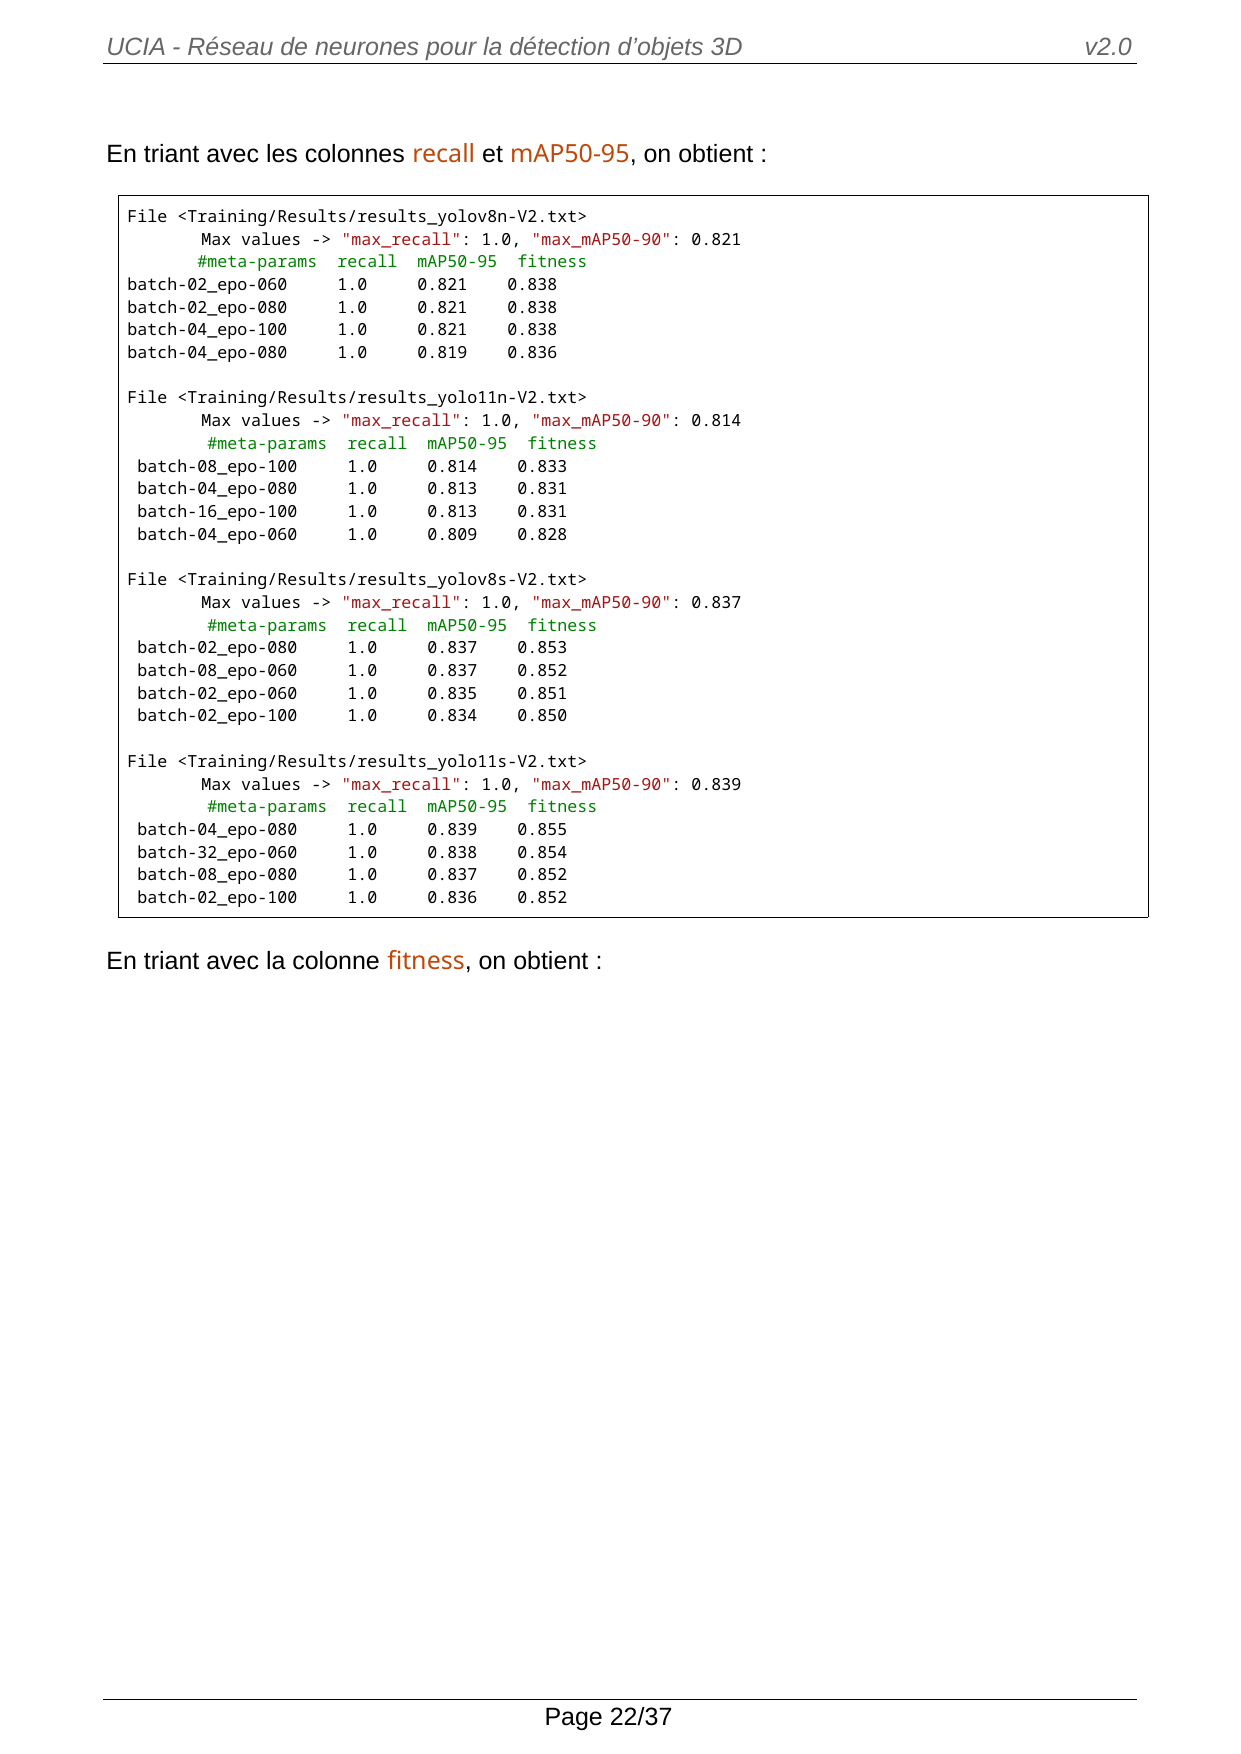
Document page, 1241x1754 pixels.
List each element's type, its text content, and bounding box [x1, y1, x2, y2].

text #meta-params recall mAP50-95 fitness [127, 431, 1139, 454]
text batch-16_epo-100 1.0 0.813 0.831 [127, 499, 1139, 522]
text batch-04_epo-080 1.0 0.819 0.836 [127, 341, 1139, 363]
text En triant avec la colonne fitness, on obtient : [106, 942, 1134, 976]
text Max values -> "max_recall": 1.0, "max_mAP50-90": 0.814 [127, 409, 1139, 431]
text batch-32_epo-060 1.0 0.838 0.854 [127, 840, 1139, 863]
text batch-02_epo-060 1.0 0.821 0.838 [127, 272, 1139, 295]
text batch-02_epo-080 1.0 0.821 0.838 [127, 295, 1139, 318]
text batch-02_epo-080 1.0 0.837 0.853 [127, 636, 1139, 658]
text batch-08_epo-080 1.0 0.837 0.852 [127, 863, 1139, 886]
text #meta-params recall mAP50-95 fitness [127, 613, 1139, 636]
text batch-08_epo-060 1.0 0.837 0.852 [127, 658, 1139, 681]
text File <Training/Results/results_yolo11s-V2.txt> [127, 749, 1139, 772]
text batch-08_epo-100 1.0 0.814 0.833 [127, 454, 1139, 477]
text Max values -> "max_recall": 1.0, "max_mAP50-90": 0.837 [127, 590, 1139, 613]
text Max values -> "max_recall": 1.0, "max_mAP50-90": 0.839 [127, 772, 1139, 795]
text #meta-params recall mAP50-95 fitness [127, 795, 1139, 817]
text File <Training/Results/results_yolov8n-V2.txt> [127, 204, 1139, 227]
text #meta-params recall mAP50-95 fitness [127, 250, 1139, 272]
text En triant avec les colonnes recall et mAP50-95, on obtient : [106, 136, 1134, 169]
text File <Training/Results/results_yolov8s-V2.txt> [127, 568, 1139, 590]
text batch-04_epo-080 1.0 0.813 0.831 [127, 477, 1139, 499]
text batch-04_epo-100 1.0 0.821 0.838 [127, 318, 1139, 341]
text batch-02_epo-100 1.0 0.836 0.852 [127, 886, 1139, 908]
text Max values -> "max_recall": 1.0, "max_mAP50-90": 0.821 [127, 227, 1139, 250]
text batch-02_epo-060 1.0 0.835 0.851 [127, 681, 1139, 704]
text batch-04_epo-060 1.0 0.809 0.828 [127, 522, 1139, 545]
text File <Training/Results/results_yolo11n-V2.txt> [127, 386, 1139, 409]
text batch-02_epo-100 1.0 0.834 0.850 [127, 704, 1139, 727]
text batch-04_epo-080 1.0 0.839 0.855 [127, 817, 1139, 840]
